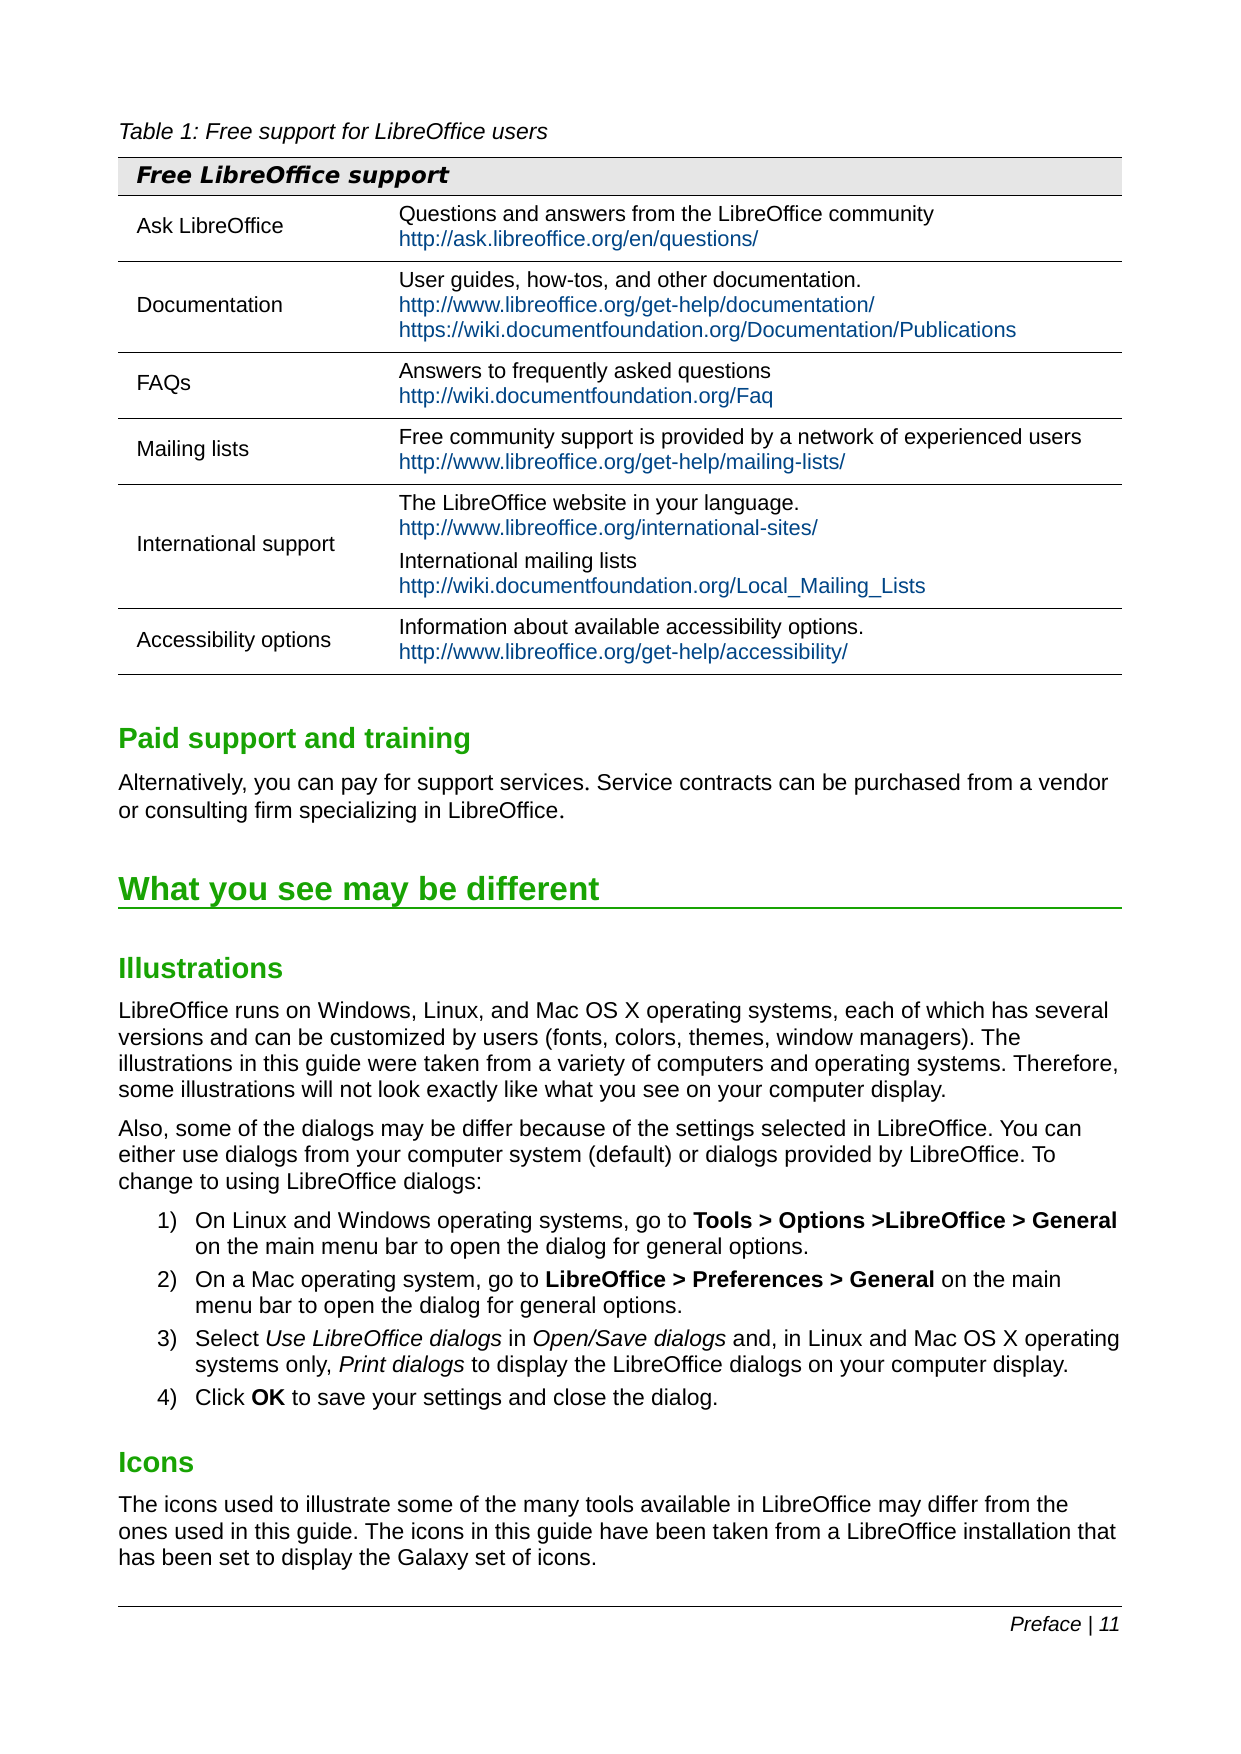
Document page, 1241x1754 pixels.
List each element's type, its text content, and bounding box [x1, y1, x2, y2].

text Also, some of the dialogs may be differ because of the settings selected in LibreOffice. You can either use dialogs from your computer system (default) or dialogs provided by LibreOffice. To change to using LibreOffice dialogs: [118, 1115, 1122, 1194]
list Select Use LibreOffice dialogs in Open/Save dialogs and, in Linux and Mac OS X operating systems only, Print dialogs to display the LibreOffice dialogs on your computer display. [177, 1324, 1122, 1377]
table_cell User guides, how-tos, and other documentation. http://www.libreoffice.org/get-help/documentation/ https://wiki.documentfoundation.org/Documentation/Publications [380, 262, 1122, 352]
table_cell The LibreOffice website in your language. http://www.libreoffice.org/international-sites/ International mailing lists http://wiki.documentfoundation.org/Local_Mailing_Lists [380, 485, 1122, 608]
list Click OK to save your settings and close the dialog. [177, 1383, 1122, 1410]
list On a Mac operating system, go to LibreOffice > Preferences > General on the main menu bar to open the dialog for general options. [177, 1266, 1122, 1318]
text Table 1: Free support for LibreOffice users [118, 118, 1122, 144]
table_cell Documentation [118, 262, 380, 352]
table_cell Questions and answers from the LibreOffice community http://ask.libreoffice.org/en/questions/ [380, 196, 1122, 261]
text LibreOffice runs on Windows, Linux, and Mac OS X operating systems, each of which has several versions and can be customized by users (fonts, colors, themes, window managers). The illustrations in this guide were taken from a variety of computers and operating systems. Therefore, some illustrations will not look exactly like what you see on your computer display. [118, 997, 1122, 1102]
table_cell International support [118, 485, 380, 608]
table_cell Mailing lists [118, 419, 380, 484]
table_cell FAQs [118, 353, 380, 418]
subtitle Paid support and training [118, 721, 1122, 754]
table_cell Information about available accessibility options. http://www.libreoffice.org/get-help/accessibility/ [380, 609, 1122, 674]
table_cell Free community support is provided by a network of experienced users http://www.libreoffice.org/get-help/mailing-lists/ [380, 419, 1122, 484]
text The icons used to illustrate some of the many tools available in LibreOffice may differ from the ones used in this guide. The icons in this guide have been taken from a LibreOffice installation that has been set to display the Galaxy set of icons. [118, 1491, 1122, 1570]
list On Linux and Windows operating systems, go to Tools > Options >LibreOffice > General on the main menu bar to open the dialog for general options. [177, 1207, 1122, 1259]
subtitle Illustrations [118, 951, 1122, 985]
table_cell Ask LibreOffice [118, 196, 380, 261]
text Alternatively, you can pay for support services. Service contracts can be purchased from a vendor or consulting firm specializing in LibreOffice. [118, 767, 1122, 824]
subtitle Icons [118, 1445, 1122, 1479]
table_cell Accessibility options [118, 609, 380, 674]
table_header Free LibreOffice support [118, 158, 1122, 195]
subtitle What you see may be different [118, 869, 1122, 907]
table_cell Answers to frequently asked questions http://wiki.documentfoundation.org/Faq [380, 353, 1122, 418]
